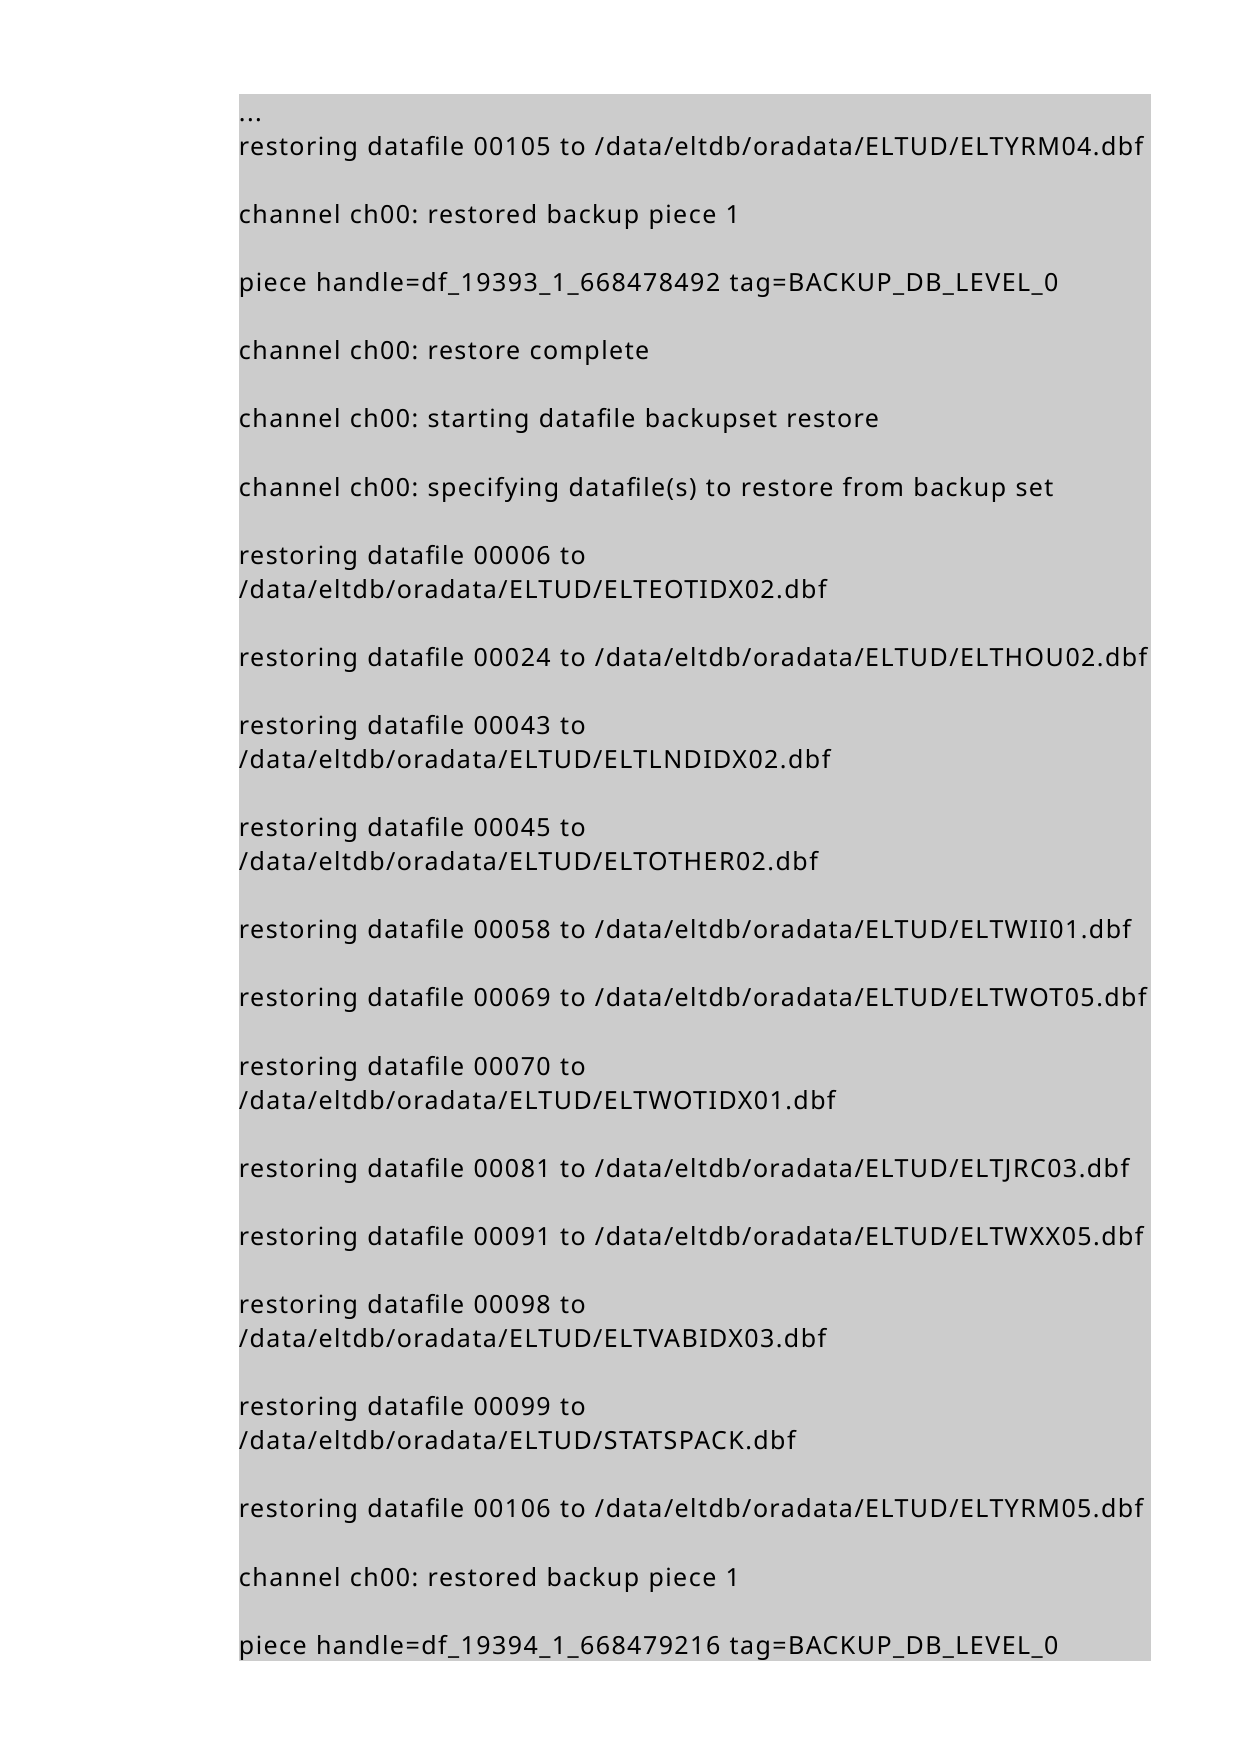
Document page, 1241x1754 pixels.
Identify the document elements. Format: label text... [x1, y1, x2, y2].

text restoring datafile 00070 to /data/eltdb/oradata/ELTUD/ELTWOTIDX01.dbf [239, 1048, 1151, 1116]
text channel ch00: restored backup piece 1 [239, 1559, 1151, 1593]
text ... [239, 94, 1151, 128]
text channel ch00: specifying datafile(s) to restore from backup set [239, 469, 1151, 503]
text restoring datafile 00099 to /data/eltdb/oradata/ELTUD/STATSPACK.dbf [239, 1389, 1151, 1457]
text piece handle=df_19394_1_668479216 tag=BACKUP_DB_LEVEL_0 [239, 1627, 1151, 1661]
text restoring datafile 00105 to /data/eltdb/oradata/ELTUD/ELTYRM04.dbf [239, 128, 1151, 163]
text channel ch00: starting datafile backupset restore [239, 401, 1151, 435]
text restoring datafile 00043 to /data/eltdb/oradata/ELTUD/ELTLNDIDX02.dbf [239, 708, 1151, 776]
text restoring datafile 00058 to /data/eltdb/oradata/ELTUD/ELTWII01.dbf [239, 912, 1151, 946]
text restoring datafile 00006 to /data/eltdb/oradata/ELTUD/ELTEOTIDX02.dbf [239, 537, 1151, 605]
text restoring datafile 00098 to /data/eltdb/oradata/ELTUD/ELTVABIDX03.dbf [239, 1287, 1151, 1355]
text restoring datafile 00106 to /data/eltdb/oradata/ELTUD/ELTYRM05.dbf [239, 1491, 1151, 1525]
text restoring datafile 00024 to /data/eltdb/oradata/ELTUD/ELTHOU02.dbf [239, 639, 1151, 673]
text restoring datafile 00081 to /data/eltdb/oradata/ELTUD/ELTJRC03.dbf [239, 1150, 1151, 1184]
text piece handle=df_19393_1_668478492 tag=BACKUP_DB_LEVEL_0 [239, 265, 1151, 299]
text restoring datafile 00091 to /data/eltdb/oradata/ELTUD/ELTWXX05.dbf [239, 1218, 1151, 1253]
text channel ch00: restored backup piece 1 [239, 197, 1151, 231]
text restoring datafile 00069 to /data/eltdb/oradata/ELTUD/ELTWOT05.dbf [239, 980, 1151, 1014]
text channel ch00: restore complete [239, 333, 1151, 367]
text restoring datafile 00045 to /data/eltdb/oradata/ELTUD/ELTOTHER02.dbf [239, 810, 1151, 878]
